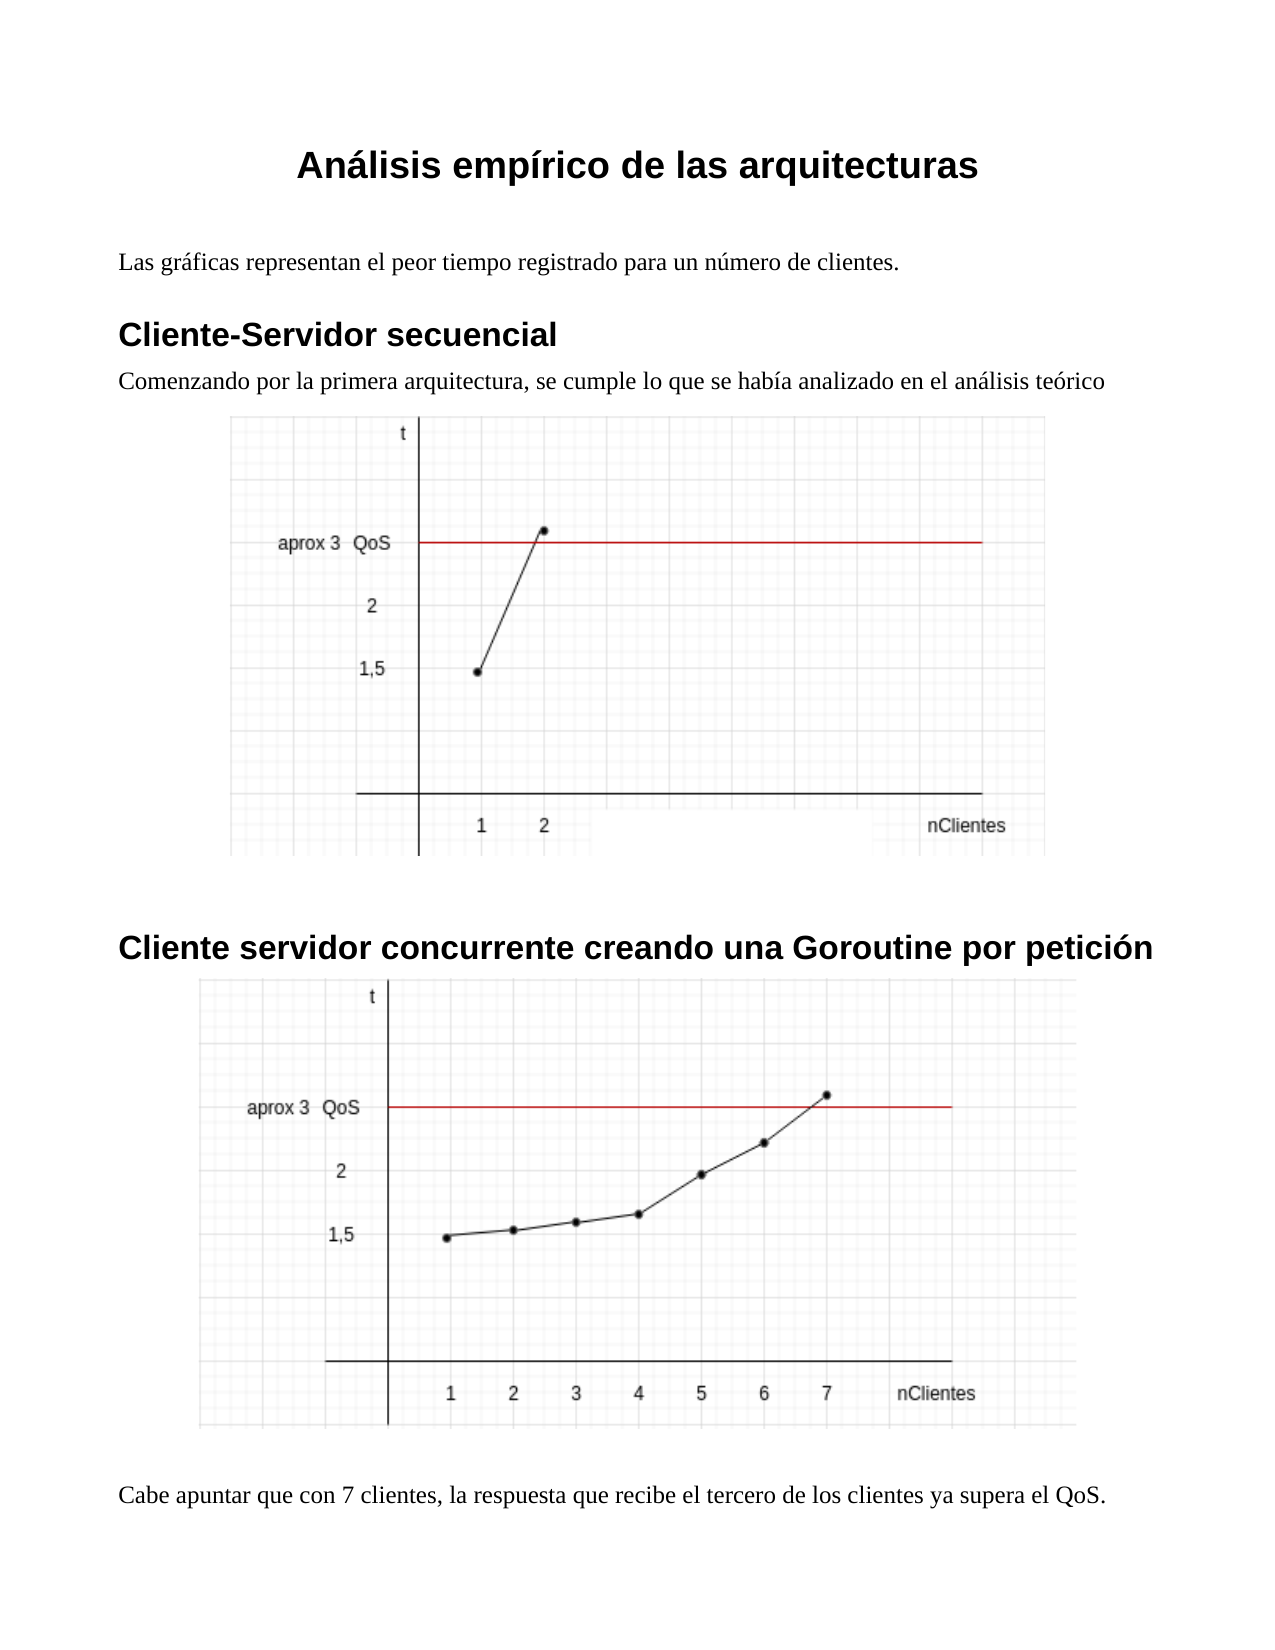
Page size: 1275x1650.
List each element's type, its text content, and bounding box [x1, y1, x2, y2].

subtitle Cliente-Servidor secuencial [118, 315, 1157, 354]
text Cabe apuntar que con 7 clientes, la respuesta que recibe el tercero de los clientes ya supera el QoS. [118, 1480, 1157, 1509]
text Las gráficas representan el peor tiempo registrado para un número de clientes. [118, 247, 1157, 276]
text Comenzando por la primera arquitectura, se cumple lo que se había analizado en el análisis teórico [118, 366, 1157, 395]
picture [198, 978, 1077, 1429]
picture [229, 416, 1046, 856]
subtitle Cliente servidor concurrente creando una Goroutine por petición [118, 928, 1157, 966]
subtitle Análisis empírico de las arquitecturas [118, 143, 1157, 187]
